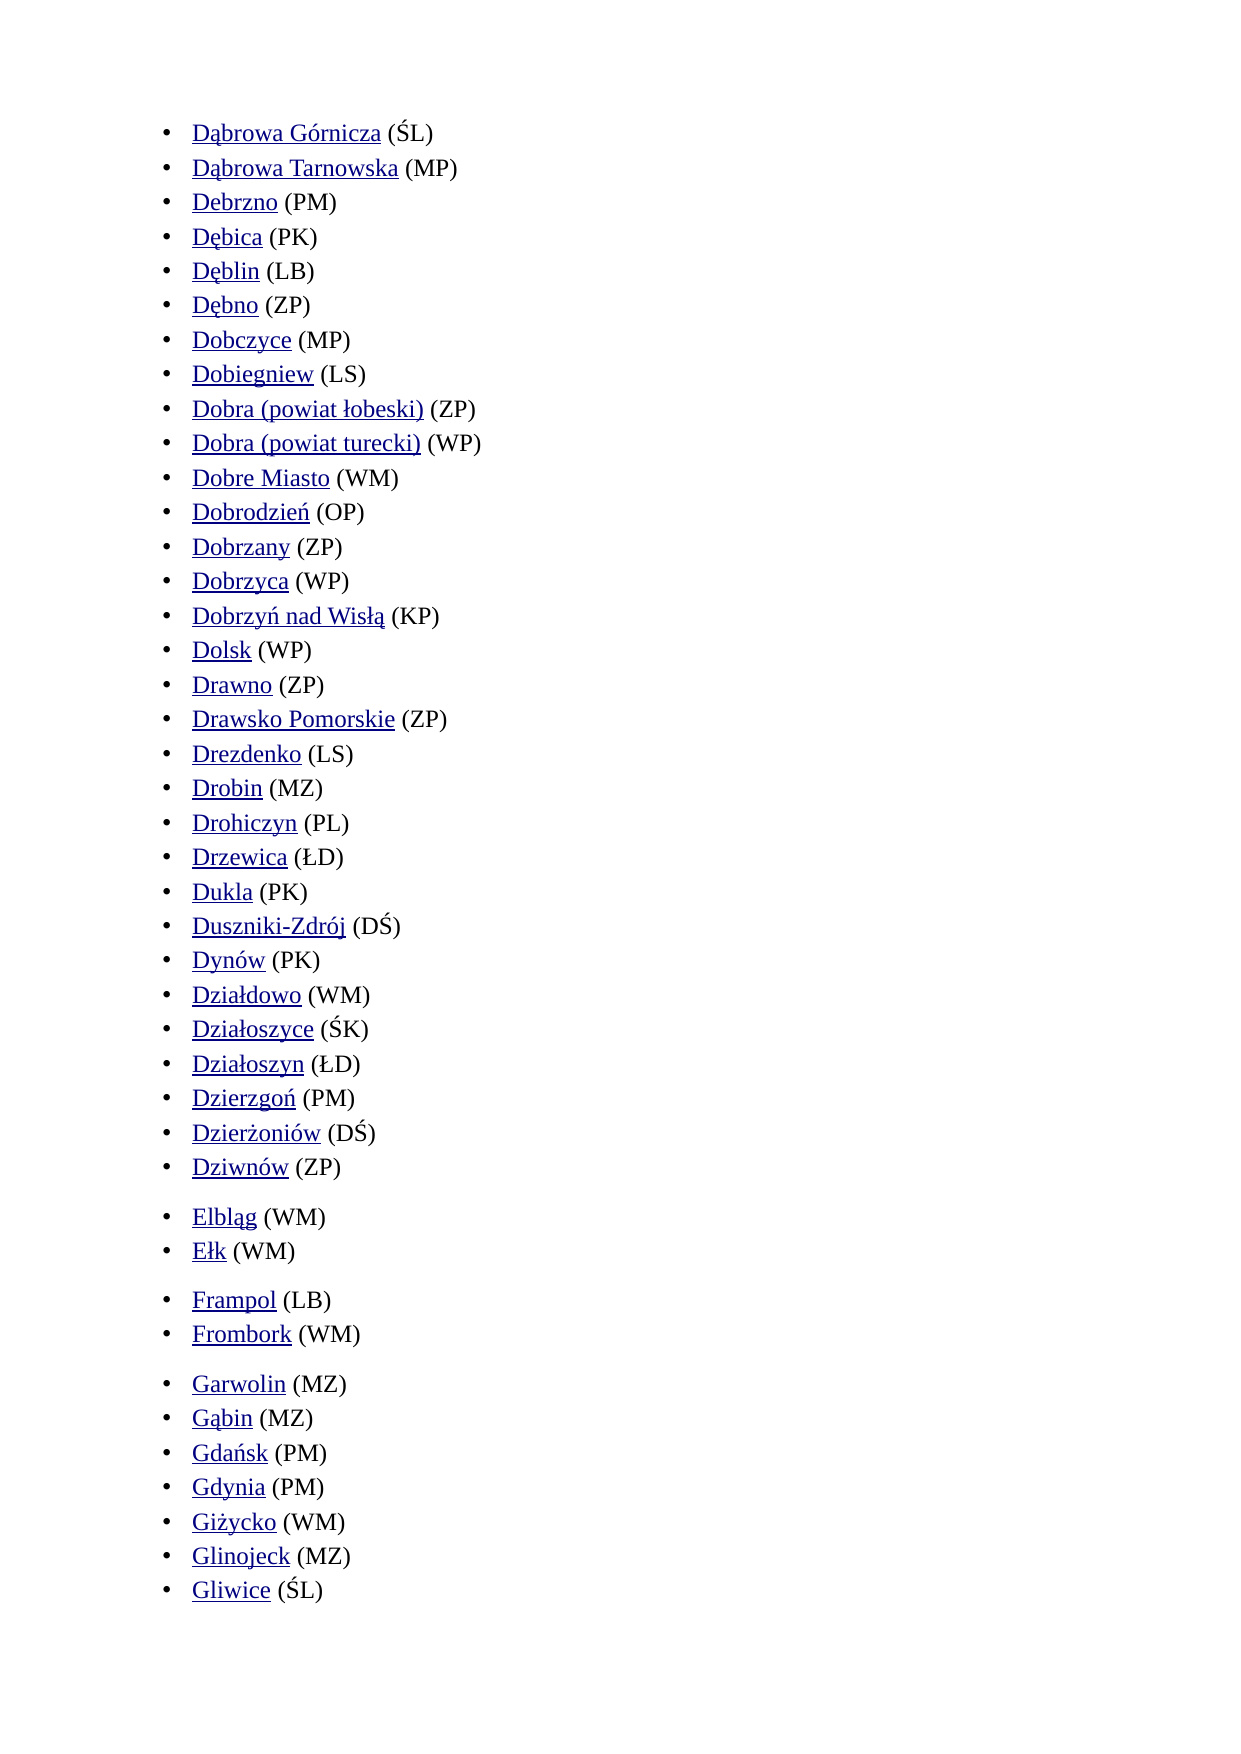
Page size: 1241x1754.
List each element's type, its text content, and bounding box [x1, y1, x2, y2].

list Dzierżoniów (DŚ) [162, 1118, 1122, 1147]
list Gliwice (ŚL) [162, 1576, 1122, 1604]
list Ełk (WM) [162, 1236, 1122, 1265]
list Dynów (PK) [162, 946, 1122, 974]
list Dolsk (WP) [162, 635, 1122, 664]
list Drawno (ZP) [162, 670, 1122, 698]
list Drohiczyn (PL) [162, 808, 1122, 836]
list Dobrzany (ZP) [162, 532, 1122, 561]
list Dobrzyń nad Wisłą (KP) [162, 601, 1122, 629]
list Giżycko (WM) [162, 1507, 1122, 1535]
list Frombork (WM) [162, 1319, 1122, 1348]
list Dobiegniew (LS) [162, 359, 1122, 388]
list Gdańsk (PM) [162, 1438, 1122, 1466]
list Dębno (ZP) [162, 291, 1122, 319]
list Dobrzyca (WP) [162, 566, 1122, 595]
list Dobra (powiat turecki) (WP) [162, 428, 1122, 457]
list Frampol (LB) [162, 1285, 1122, 1314]
list Dobra (powiat łobeski) (ZP) [162, 394, 1122, 423]
list Drawsko Pomorskie (ZP) [162, 704, 1122, 733]
list Drzewica (ŁD) [162, 842, 1122, 871]
list Działdowo (WM) [162, 980, 1122, 1009]
list Dąbrowa Tarnowska (MP) [162, 153, 1122, 181]
list Drobin (MZ) [162, 773, 1122, 802]
list Dzierzgoń (PM) [162, 1083, 1122, 1112]
list Dąbrowa Górnicza (ŚL) [162, 118, 1122, 147]
list Debrzno (PM) [162, 187, 1122, 216]
list Gąbin (MZ) [162, 1403, 1122, 1432]
list Elbląg (WM) [162, 1202, 1122, 1230]
list Glinojeck (MZ) [162, 1541, 1122, 1570]
list Dobre Miasto (WM) [162, 463, 1122, 492]
list Działoszyn (ŁD) [162, 1049, 1122, 1078]
list Działoszyce (ŚK) [162, 1014, 1122, 1043]
list Drezdenko (LS) [162, 739, 1122, 767]
list Duszniki-Zdrój (DŚ) [162, 911, 1122, 940]
list Gdynia (PM) [162, 1472, 1122, 1501]
list Dukla (PK) [162, 877, 1122, 905]
list Dobrodzień (OP) [162, 497, 1122, 526]
list Garwolin (MZ) [162, 1369, 1122, 1397]
list Dęblin (LB) [162, 256, 1122, 285]
list Dobczyce (MP) [162, 325, 1122, 354]
list Dębica (PK) [162, 222, 1122, 250]
list Dziwnów (ZP) [162, 1152, 1122, 1181]
